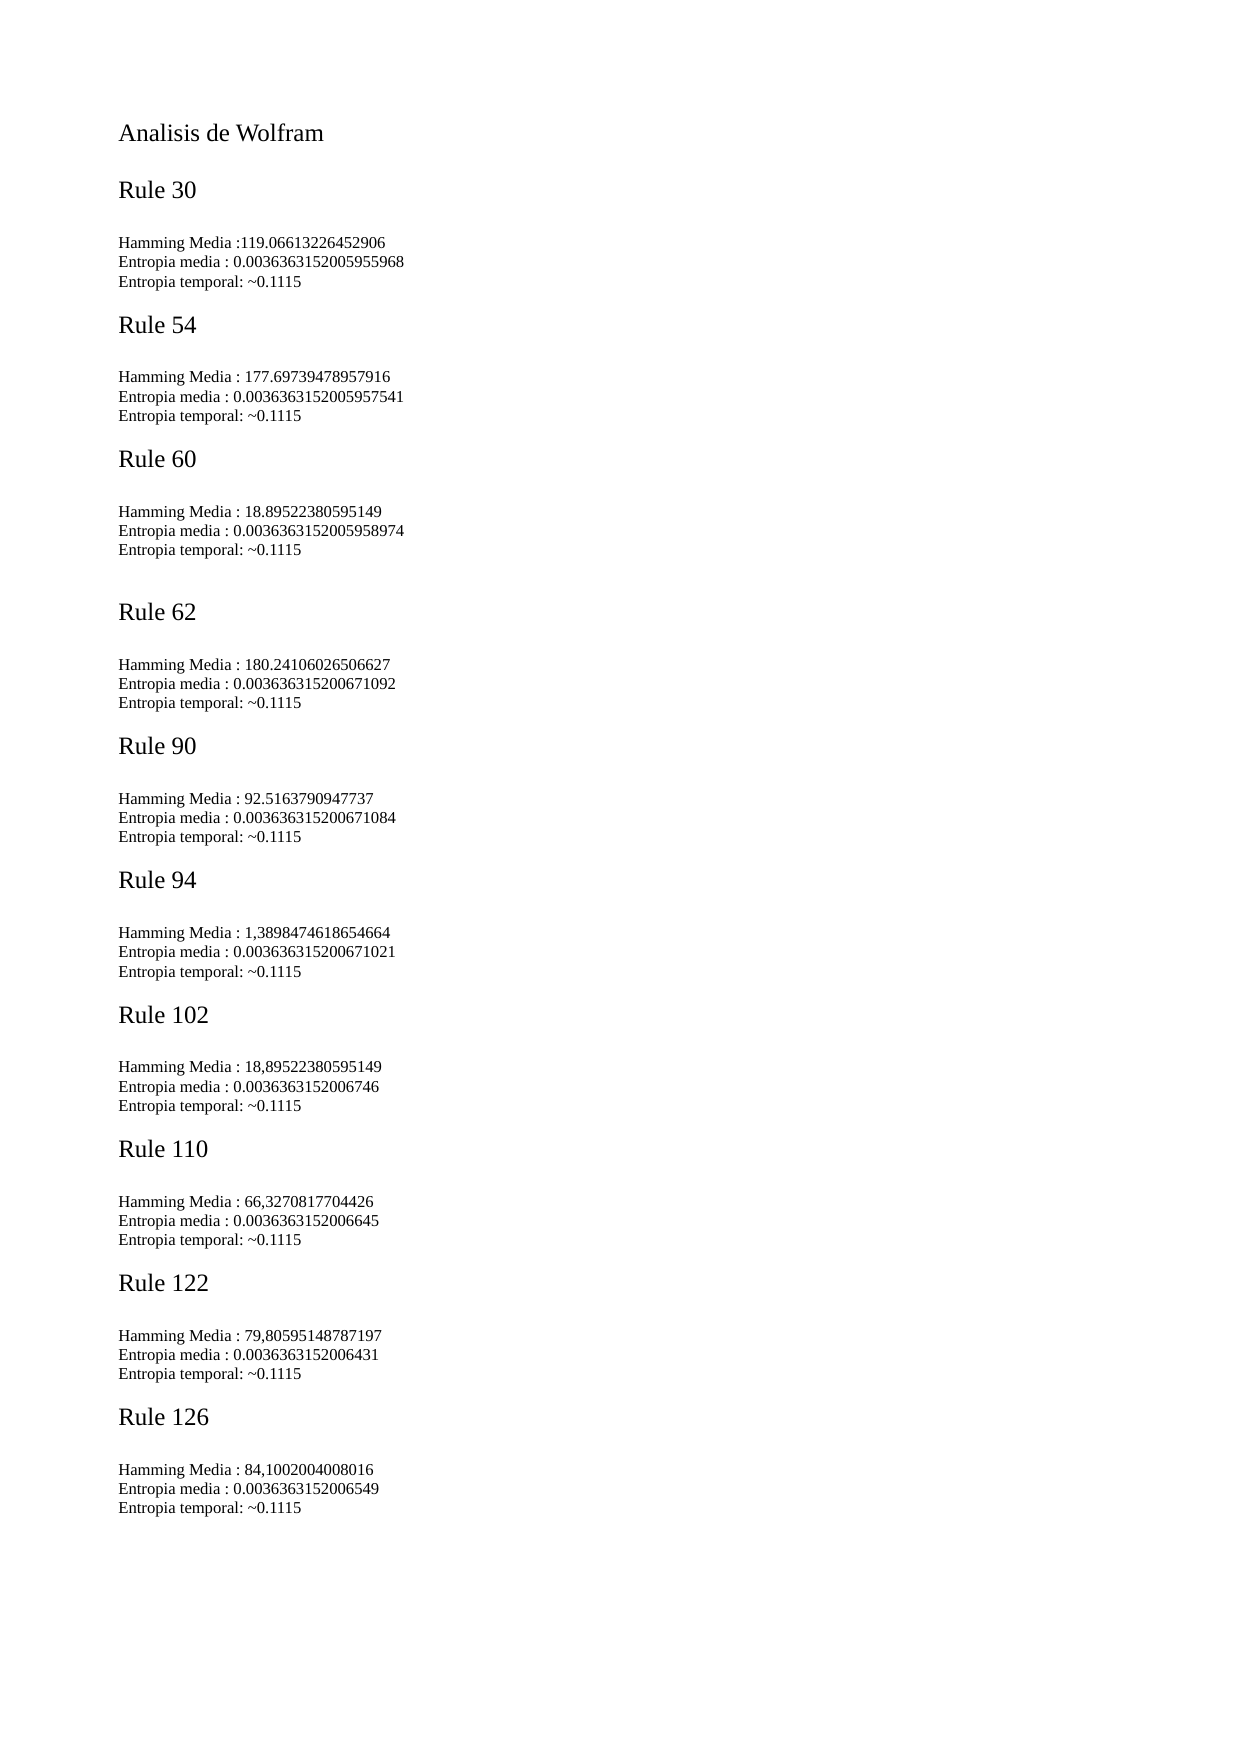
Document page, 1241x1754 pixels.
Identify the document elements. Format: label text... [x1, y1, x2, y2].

text Entropia temporal: ~0.1115 [118, 827, 1122, 846]
text Entropia temporal: ~0.1115 [118, 1096, 1122, 1115]
text Entropia media : 0.0036363152006746 [118, 1076, 1122, 1096]
text Entropia media : 0.0036363152006549 [118, 1479, 1122, 1498]
text Hamming Media : 18.89522380595149 [118, 501, 1122, 521]
text Entropia temporal: ~0.1115 [118, 271, 1122, 291]
text Hamming Media : 79,80595148787197 [118, 1326, 1122, 1345]
text Rule 90 [118, 731, 1122, 760]
text Entropia temporal: ~0.1115 [118, 961, 1122, 981]
text Rule 126 [118, 1402, 1122, 1431]
text Hamming Media :119.06613226452906 [118, 233, 1122, 252]
text Rule 54 [118, 310, 1122, 338]
text Entropia media : 0.0036363152005955968 [118, 252, 1122, 271]
text Entropia media : 0.0036363152005958974 [118, 521, 1122, 540]
text Rule 62 [118, 597, 1122, 626]
text Rule 30 [118, 176, 1122, 204]
text Hamming Media : 1,3898474618654664 [118, 923, 1122, 942]
text Hamming Media : 66,3270817704426 [118, 1191, 1122, 1211]
text Hamming Media : 84,1002004008016 [118, 1460, 1122, 1479]
text Entropia media : 0.003636315200671084 [118, 808, 1122, 827]
text Entropia media : 0.003636315200671021 [118, 942, 1122, 961]
text Hamming Media : 92.5163790947737 [118, 789, 1122, 808]
text Entropia media : 0.0036363152005957541 [118, 386, 1122, 406]
text Entropia temporal: ~0.1115 [118, 1230, 1122, 1249]
text Entropia media : 0.0036363152006431 [118, 1345, 1122, 1364]
text Hamming Media : 18,89522380595149 [118, 1057, 1122, 1076]
text Rule 122 [118, 1268, 1122, 1297]
text Entropia temporal: ~0.1115 [118, 1498, 1122, 1517]
text Rule 94 [118, 866, 1122, 894]
text Rule 60 [118, 444, 1122, 473]
text Entropia temporal: ~0.1115 [118, 693, 1122, 712]
text Analisis de Wolfram [118, 118, 1122, 147]
text Entropia media : 0.003636315200671092 [118, 674, 1122, 693]
text Entropia media : 0.0036363152006645 [118, 1211, 1122, 1230]
text Rule 102 [118, 1000, 1122, 1028]
text Hamming Media : 180.24106026506627 [118, 655, 1122, 674]
text Hamming Media : 177.69739478957916 [118, 367, 1122, 386]
text Entropia temporal: ~0.1115 [118, 1364, 1122, 1383]
text Rule 110 [118, 1134, 1122, 1163]
text Entropia temporal: ~0.1115 [118, 540, 1122, 559]
text Entropia temporal: ~0.1115 [118, 406, 1122, 425]
